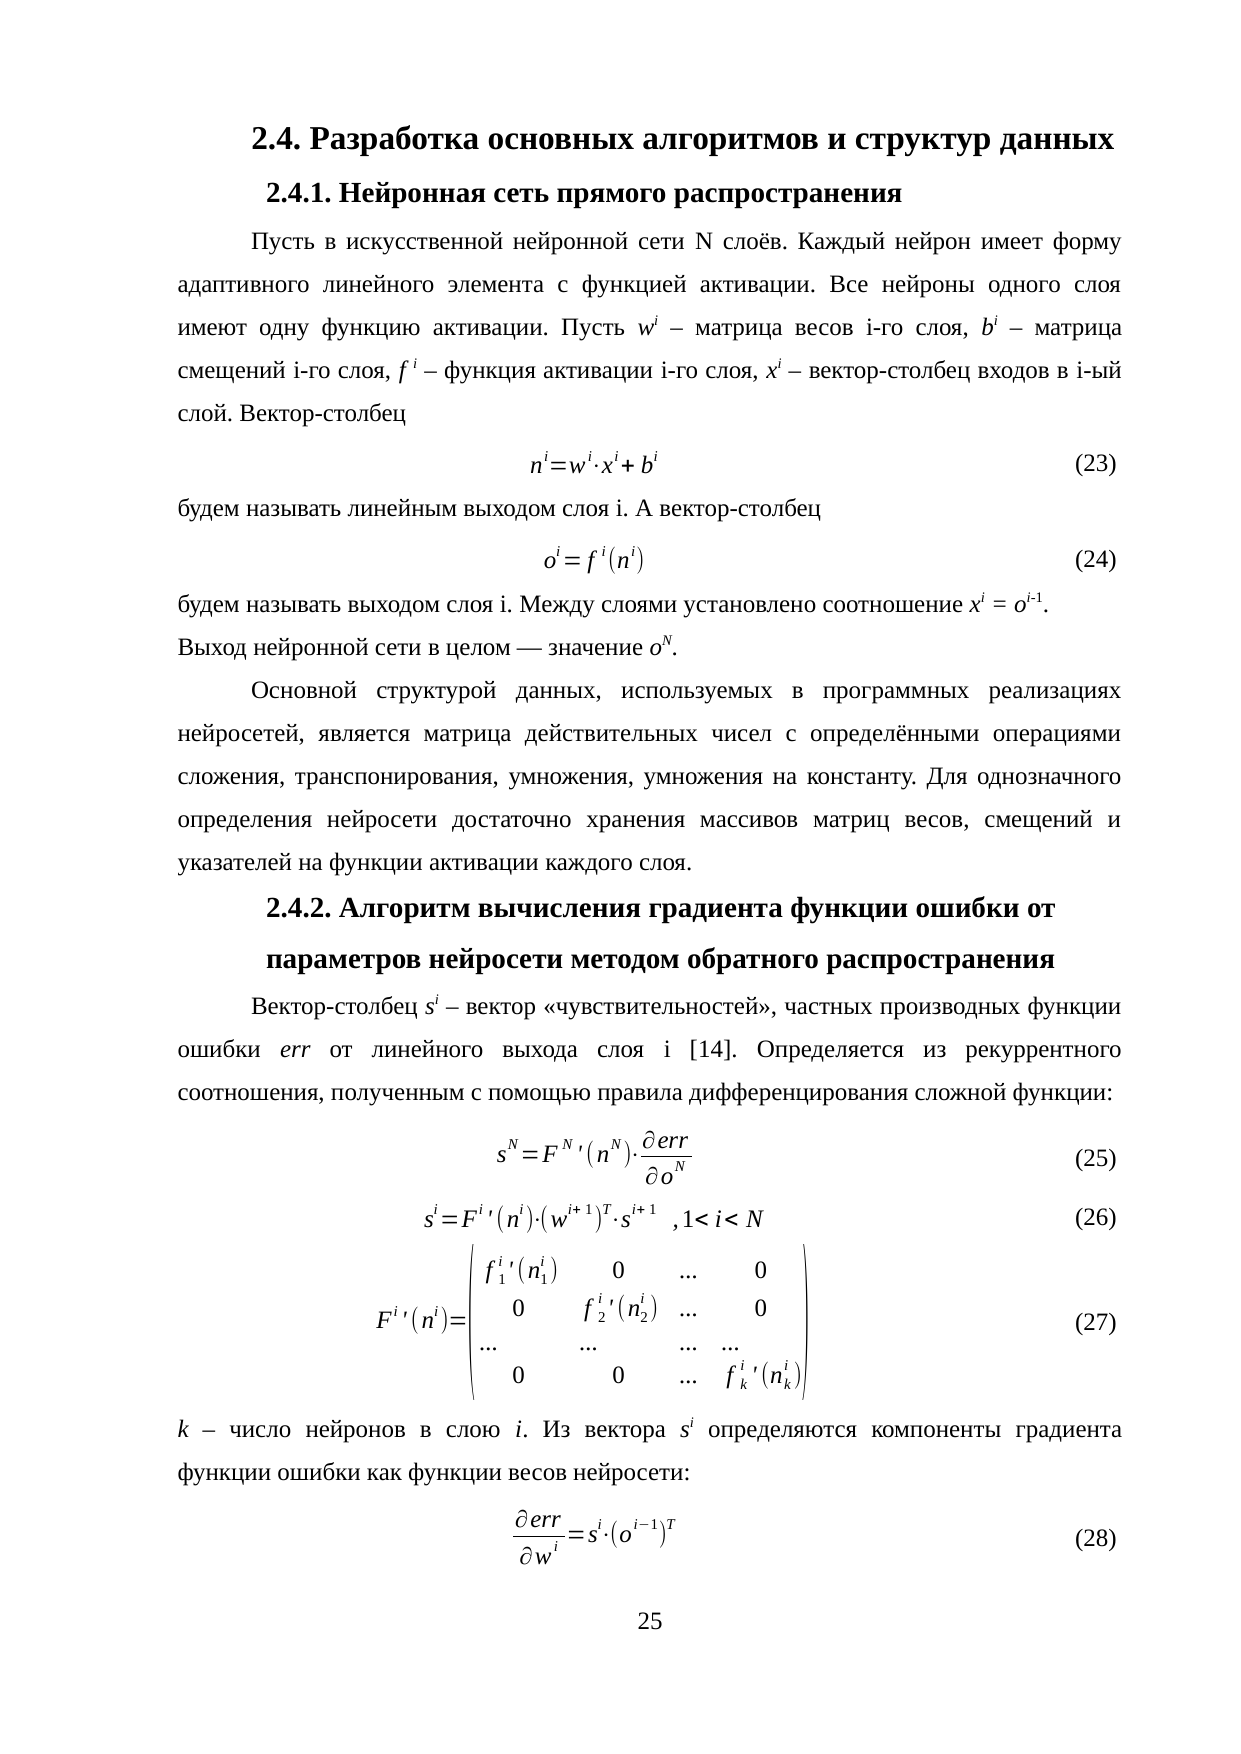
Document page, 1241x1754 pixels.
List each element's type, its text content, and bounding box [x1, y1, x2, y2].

table_header [177, 536, 1017, 580]
table_header (25) [1017, 1121, 1122, 1195]
subtitle 2.4.2. Алгоритм вычисления градиента функции ошибки от параметров нейросети методом обратного распространения [266, 891, 1122, 974]
table_header [177, 1500, 1017, 1574]
table_header (26) [1017, 1195, 1122, 1238]
subtitle 2.4.1. Нейронная сеть прямого распространения [266, 176, 1122, 209]
text Пусть в искусственной нейронной сети N слоёв. Каждый нейрон имеет форму адаптивного линейного элемента с функцией активации. Все нейроны одного слоя имеют одну функцию активации. Пусть wi – матрица весов i-го слоя, bi – матрица смещений i-го слоя, f i – функция активации i-го слоя, xi – вектор-столбец входов в i-ый слой. Вектор-столбец [177, 226, 1122, 427]
table_header (23) [1017, 442, 1122, 484]
text Основной структурой данных, используемых в программных реализациях нейросетей, является матрица действительных чисел с определёнными операциями сложения, транспонирования, умножения, умножения на константу. Для однозначного определения нейросети достаточно хранения массивов матриц весов, смещений и указателей на функции активации каждого слоя. [177, 675, 1122, 876]
text будем называть линейным выходом слоя i. А вектор-столбец [177, 493, 1122, 522]
text k – число нейронов в слою i. Из вектора si определяются компоненты градиента функции ошибки как функции весов нейросети: [177, 1414, 1122, 1486]
text будем называть выходом слоя i. Между слоями установлено соотношение xi = oi-1. [177, 589, 1122, 617]
table_header [177, 1238, 1017, 1405]
table_header (27) [1017, 1238, 1122, 1405]
table_header (28) [1017, 1500, 1122, 1574]
subtitle 2.4. Разработка основных алгоритмов и структур данных [251, 118, 1122, 156]
text Вектор-столбец si – вектор «чувствительностей», частных производных функции ошибки err от линейного выхода слоя i [14]. Определяется из рекуррентного соотношения, полученным с помощью правила дифференцирования сложной функции: [177, 991, 1122, 1106]
text Выход нейронной сети в целом — значение oN. [177, 632, 1122, 661]
table_header [177, 1195, 1017, 1238]
table_header (24) [1017, 536, 1122, 580]
table_header [177, 1121, 1017, 1195]
table_header [177, 442, 1017, 484]
